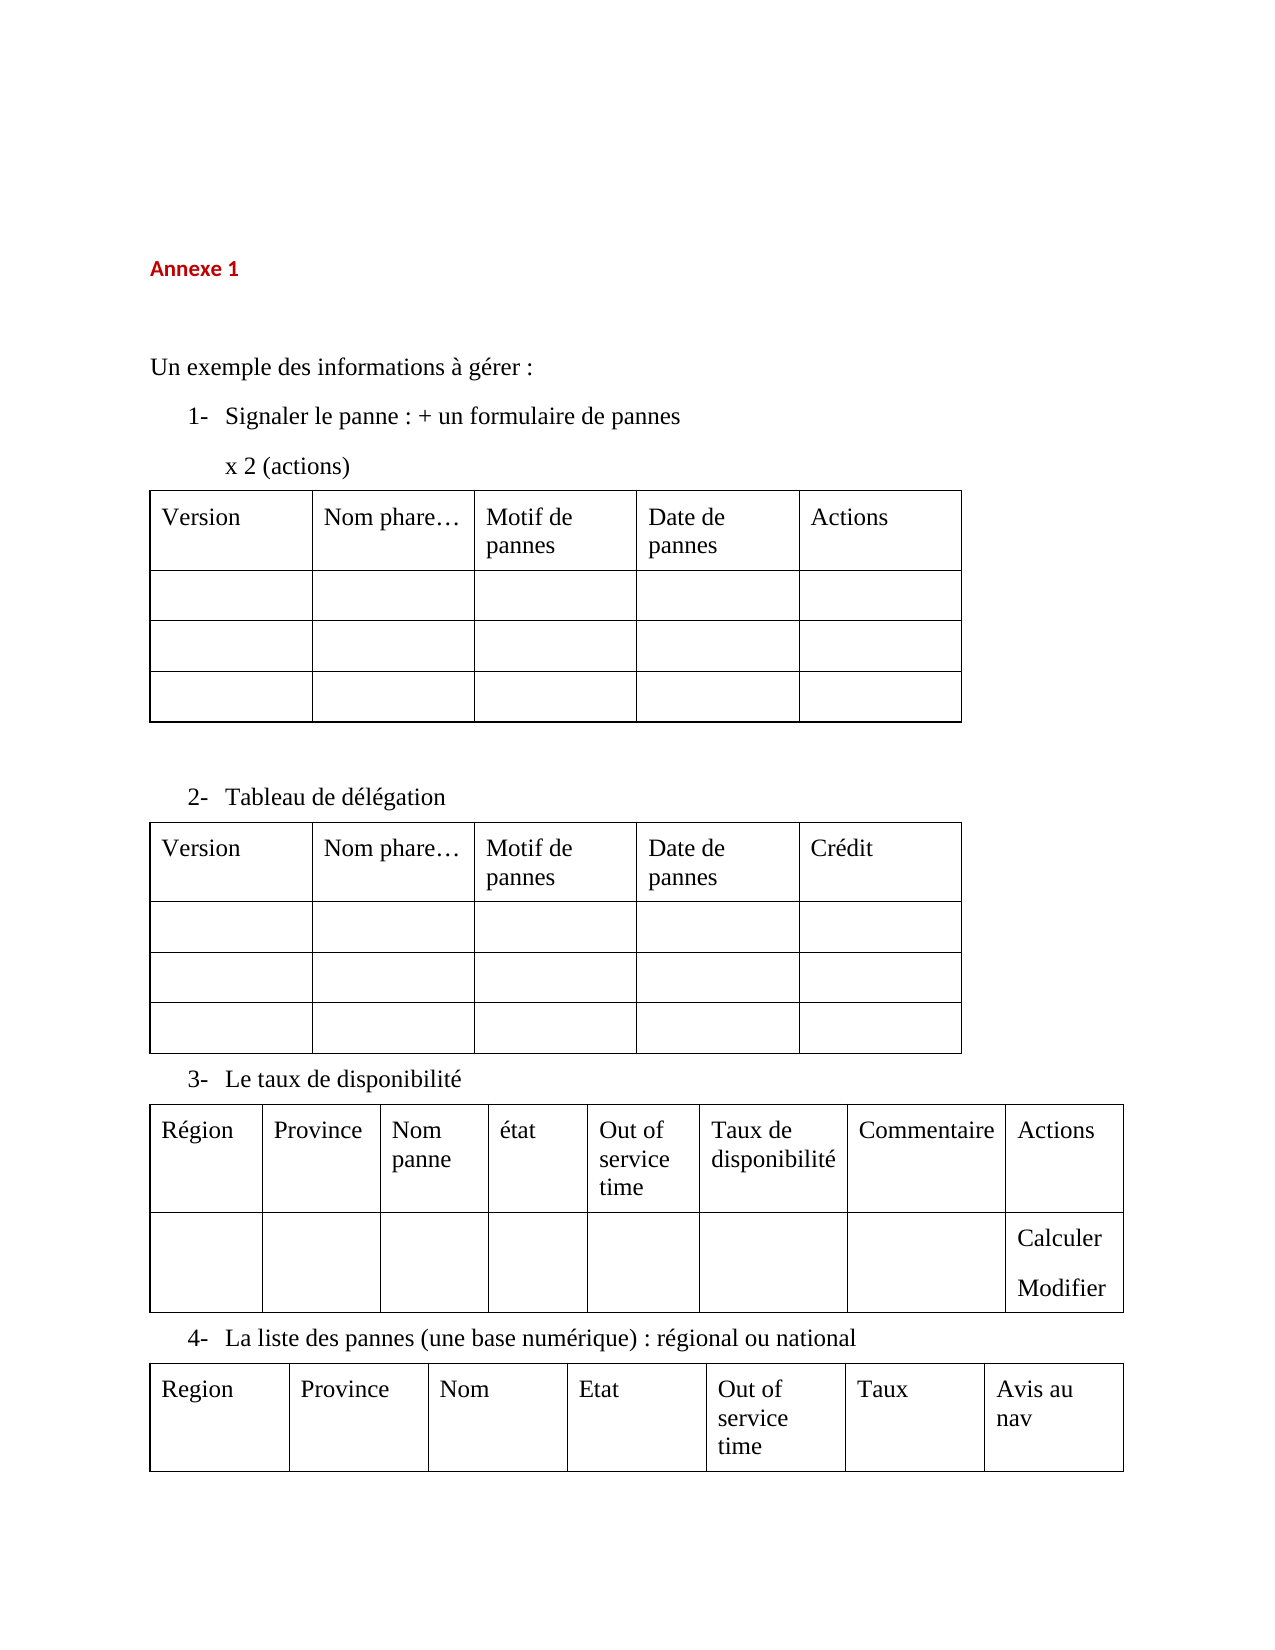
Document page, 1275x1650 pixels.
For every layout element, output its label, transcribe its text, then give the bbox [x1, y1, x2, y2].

table_cell [637, 571, 799, 620]
list La liste des pannes (une base numérique) : régional ou national [187, 1323, 1125, 1352]
text Un exemple des informations à gérer : [150, 352, 1125, 381]
table_cell [637, 953, 799, 1002]
table_cell [313, 571, 474, 620]
table_cell [475, 672, 636, 721]
table_header Avis au nav [985, 1364, 1123, 1471]
table_cell [313, 902, 474, 952]
table_header Région [151, 1105, 262, 1212]
table_header Nom [429, 1364, 567, 1471]
table_header Nom phare… [313, 823, 474, 901]
table_header Actions [800, 491, 961, 569]
table_cell [475, 953, 636, 1002]
table_cell [313, 953, 474, 1002]
table_cell [313, 1003, 474, 1053]
table_cell [800, 953, 961, 1002]
table_cell [800, 672, 961, 721]
list Signaler le panne : + un formulaire de pannes [187, 401, 1125, 430]
table_cell [263, 1213, 380, 1312]
table_cell [700, 1213, 847, 1312]
table_cell [800, 1003, 961, 1053]
table_header Nom phare… [313, 491, 474, 569]
table_cell [588, 1213, 699, 1312]
table_cell [151, 672, 312, 721]
table_cell [800, 902, 961, 952]
table_cell [475, 571, 636, 620]
table_header Actions [1006, 1105, 1123, 1212]
table_cell [489, 1213, 587, 1312]
table_header Province [263, 1105, 380, 1212]
table_header Motif de pannes [475, 491, 636, 569]
table_cell [151, 1213, 262, 1312]
table_header Version [151, 823, 312, 901]
table_header Region [151, 1364, 289, 1471]
table_cell [637, 672, 799, 721]
table_cell [637, 902, 799, 952]
table_header Taux [846, 1364, 984, 1471]
table_cell [151, 571, 312, 620]
table_cell [313, 672, 474, 721]
table_header Province [290, 1364, 428, 1471]
table_header Out of service time [588, 1105, 699, 1212]
table_cell [313, 621, 474, 671]
table_header Out of service time [707, 1364, 845, 1471]
table_header état [489, 1105, 587, 1212]
table_cell [475, 621, 636, 671]
list Le taux de disponibilité [187, 1064, 1125, 1093]
table_header Date de pannes [637, 823, 799, 901]
table_cell [151, 953, 312, 1002]
list x 2 (actions) [225, 451, 1125, 480]
table_cell [151, 621, 312, 671]
table_cell [800, 621, 961, 671]
table_cell [151, 902, 312, 952]
list Tableau de délégation [187, 782, 1125, 811]
table_header Version [151, 491, 312, 569]
table_cell [381, 1213, 488, 1312]
table_cell [475, 902, 636, 952]
table_cell [637, 1003, 799, 1053]
table_header Date de pannes [637, 491, 799, 569]
table_cell [800, 571, 961, 620]
table_cell Calculer Modifier [1006, 1213, 1123, 1312]
table_header Nom panne [381, 1105, 488, 1212]
text Annexe 1 [150, 254, 1125, 282]
table_cell [151, 1003, 312, 1053]
table_header Commentaire [848, 1105, 1005, 1212]
table_cell [637, 621, 799, 671]
table_cell [848, 1213, 1005, 1312]
table_header Motif de pannes [475, 823, 636, 901]
table_header Taux de disponibilité [700, 1105, 847, 1212]
table_header Etat [568, 1364, 706, 1471]
table_cell [475, 1003, 636, 1053]
table_header Crédit [800, 823, 961, 901]
